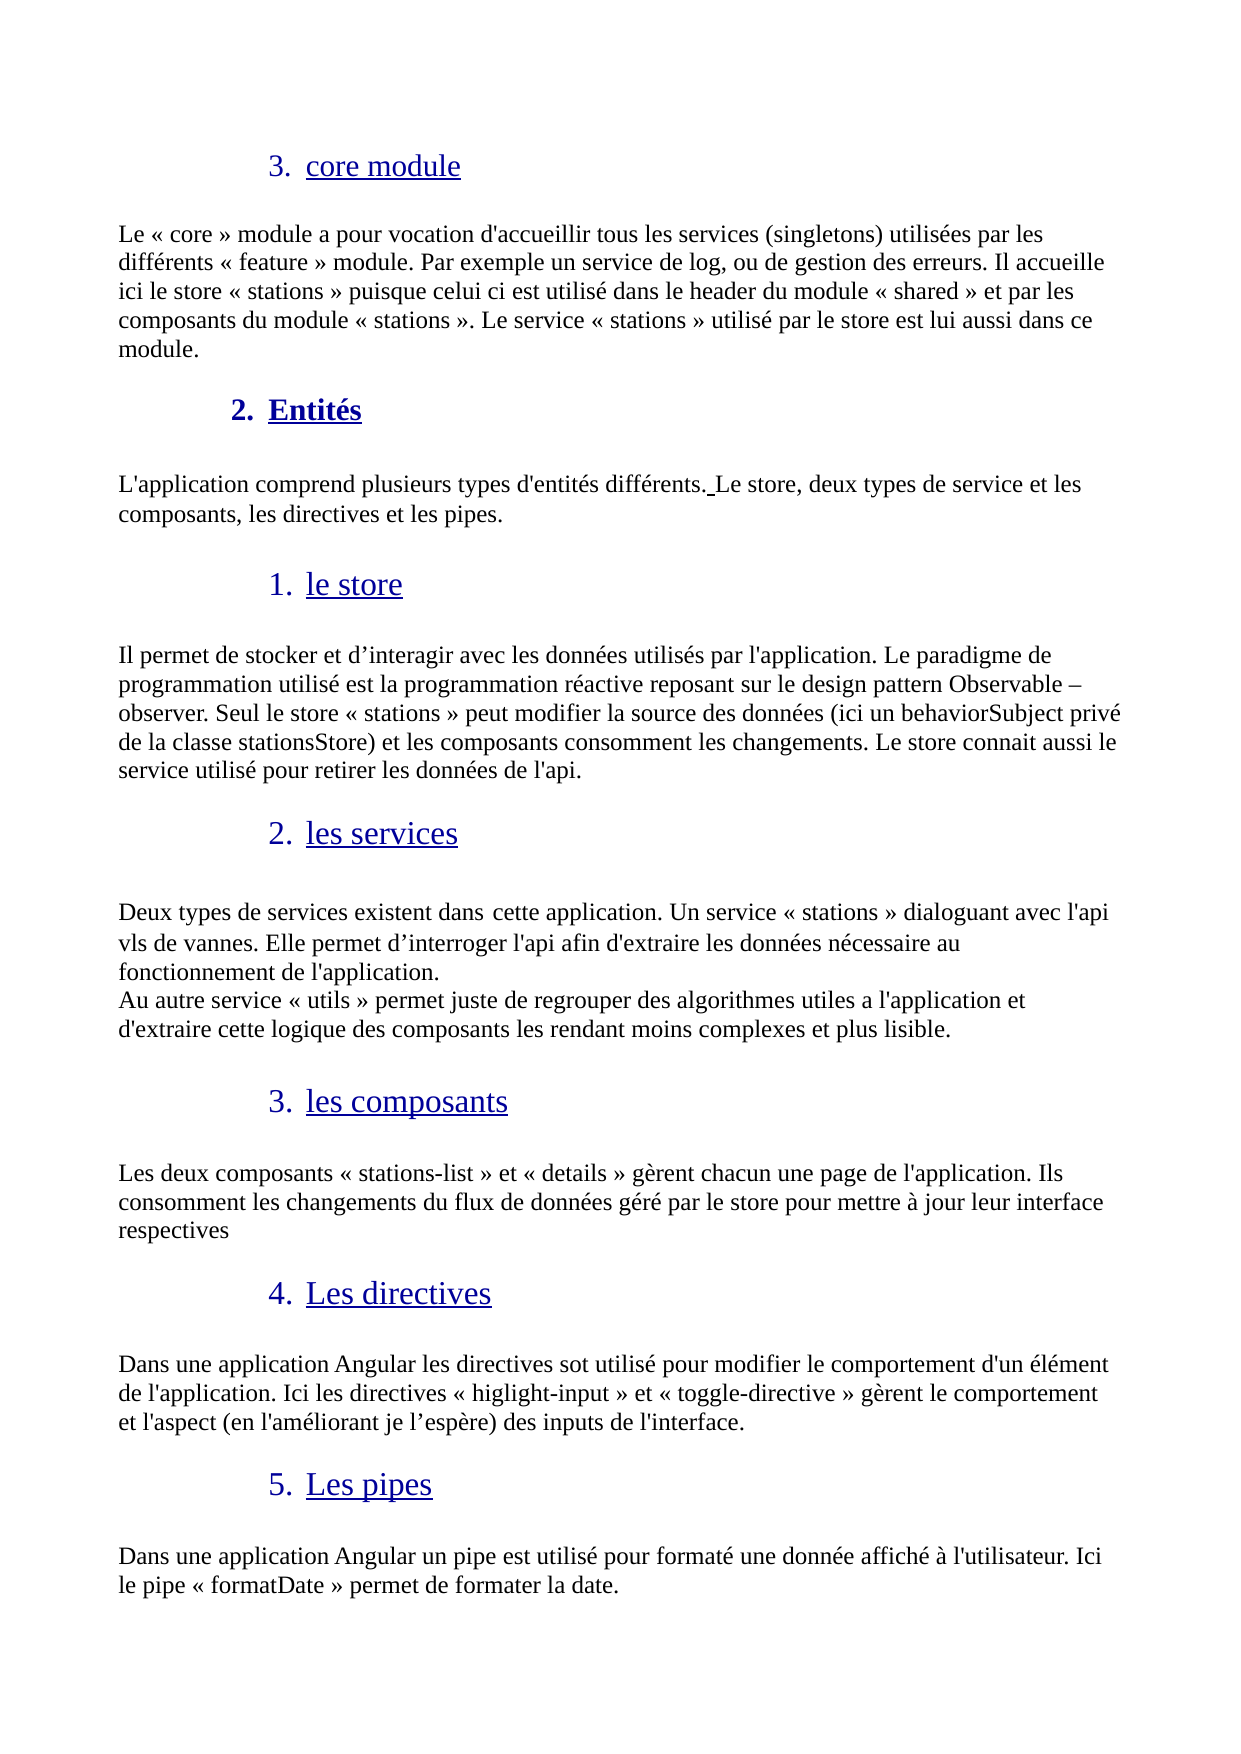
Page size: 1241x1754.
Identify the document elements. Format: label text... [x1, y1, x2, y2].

text L'application comprend plusieurs types d'entités différents. Le store, deux types de service et les composants, les directives et les pipes. [118, 463, 1122, 528]
list le store [268, 564, 1122, 602]
text Deux types de services existent dans cette application. Un service « stations » dialoguant avec l'api vls de vannes. Elle permet d’interroger l'api afin d'extraire les données nécessaire au fonctionnement de l'application. [118, 889, 1122, 985]
list Les directives [268, 1273, 1122, 1311]
text Dans une application Angular un pipe est utilisé pour formaté une donnée affiché à l'utilisateur. Ici le pipe « formatDate » permet de formater la date. [118, 1541, 1122, 1599]
text Dans une application Angular les directives sot utilisé pour modifier le comportement d'un élément de l'application. Ici les directives « higlight-input » et « toggle-directive » gèrent le comportement et l'aspect (en l'améliorant je l’espère) des inputs de l'interface. [118, 1349, 1122, 1436]
text Il permet de stocker et d’interagir avec les données utilisés par l'application. Le paradigme de programmation utilisé est la programmation réactive reposant sur le design pattern Observable – observer. Seul le store « stations » peut modifier la source des données (ici un behaviorSubject privé de la classe stationsStore) et les composants consomment les changements. Le store connait aussi le service utilisé pour retirer les données de l'api. [118, 640, 1122, 784]
list les services [268, 813, 1122, 851]
list les composants [268, 1081, 1122, 1119]
list core module [268, 147, 1122, 183]
list Entités [231, 391, 1122, 427]
list Les pipes [268, 1464, 1122, 1503]
text Au autre service « utils » permet juste de regrouper des algorithmes utiles a l'application et d'extraire cette logique des composants les rendant moins complexes et plus lisible. [118, 985, 1122, 1043]
text Les deux composants « stations-list » et « details » gèrent chacun une page de l'application. Ils consomment les changements du flux de données géré par le store pour mettre à jour leur interface respectives [118, 1158, 1122, 1244]
text Le « core » module a pour vocation d'accueillir tous les services (singletons) utilisées par les différents « feature » module. Par exemple un service de log, ou de gestion des erreurs. Il accueille ici le store « stations » puisque celui ci est utilisé dans le header du module « shared » et par les composants du module « stations ». Le service « stations » utilisé par le store est lui aussi dans ce module. [118, 219, 1122, 362]
